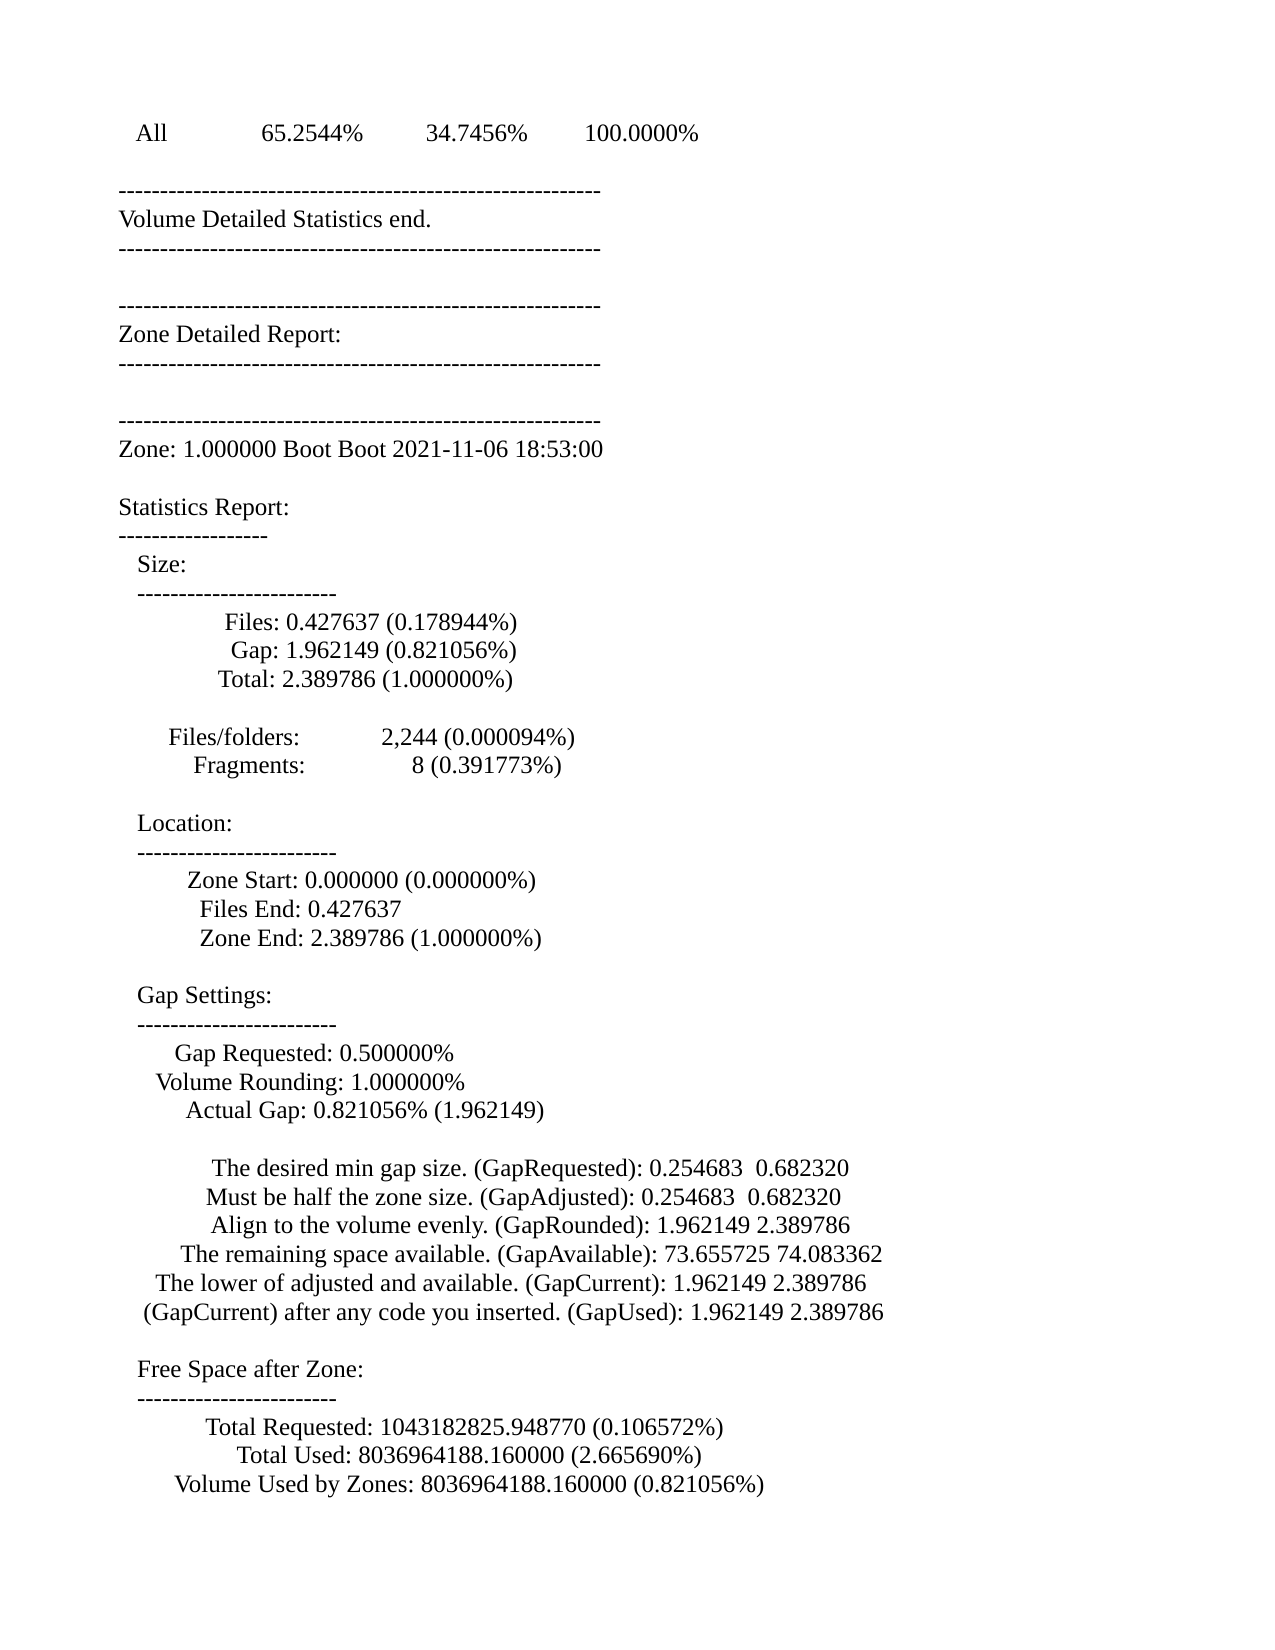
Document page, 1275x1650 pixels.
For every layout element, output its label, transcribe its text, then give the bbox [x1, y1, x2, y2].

text Total Requested: 1043182825.948770 (0.106572%) [118, 1412, 1157, 1441]
text ---------------------------------------------------------- [118, 176, 1157, 204]
text Gap Requested: 0.500000% [118, 1038, 1157, 1067]
text ---------------------------------------------------------- [118, 233, 1157, 262]
text Files/folders: 2,244 (0.000094%) [118, 722, 1157, 751]
text (GapCurrent) after any code you inserted. (GapUsed): 1.962149 2.389786 [118, 1297, 1157, 1326]
text Volume Rounding: 1.000000% [118, 1067, 1157, 1096]
text Align to the volume evenly. (GapRounded): 1.962149 2.389786 [118, 1211, 1157, 1239]
text Total Used: 8036964188.160000 (2.665690%) [118, 1441, 1157, 1469]
text Statistics Report: [118, 492, 1157, 521]
text ------------------------ [118, 578, 1157, 607]
text Zone: 1.000000 Boot Boot 2021-11-06 18:53:00 [118, 434, 1157, 463]
text ------------------------ [118, 837, 1157, 866]
text Zone Start: 0.000000 (0.000000%) [118, 866, 1157, 894]
text Zone Detailed Report: [118, 319, 1157, 348]
text The desired min gap size. (GapRequested): 0.254683 0.682320 [118, 1153, 1157, 1182]
text All 65.2544% 34.7456% 100.0000% [118, 118, 1157, 147]
text Actual Gap: 0.821056% (1.962149) [118, 1096, 1157, 1124]
text Location: [118, 808, 1157, 837]
text Must be half the zone size. (GapAdjusted): 0.254683 0.682320 [118, 1182, 1157, 1211]
text ---------------------------------------------------------- [118, 406, 1157, 434]
text Volume Detailed Statistics end. [118, 204, 1157, 233]
text Free Space after Zone: [118, 1354, 1157, 1383]
text Zone End: 2.389786 (1.000000%) [118, 923, 1157, 952]
text ---------------------------------------------------------- [118, 348, 1157, 377]
text The lower of adjusted and available. (GapCurrent): 1.962149 2.389786 [118, 1268, 1157, 1297]
text Volume Used by Zones: 8036964188.160000 (0.821056%) [118, 1469, 1157, 1498]
text ------------------ [118, 521, 1157, 549]
text Gap: 1.962149 (0.821056%) [118, 636, 1157, 664]
text Fragments: 8 (0.391773%) [118, 751, 1157, 779]
text ------------------------ [118, 1383, 1157, 1412]
text Total: 2.389786 (1.000000%) [118, 664, 1157, 693]
text Size: [118, 549, 1157, 578]
text The remaining space available. (GapAvailable): 73.655725 74.083362 [118, 1239, 1157, 1268]
text Files: 0.427637 (0.178944%) [118, 607, 1157, 636]
text Gap Settings: [118, 981, 1157, 1009]
text Files End: 0.427637 [118, 894, 1157, 923]
text ---------------------------------------------------------- [118, 291, 1157, 319]
text ------------------------ [118, 1009, 1157, 1038]
